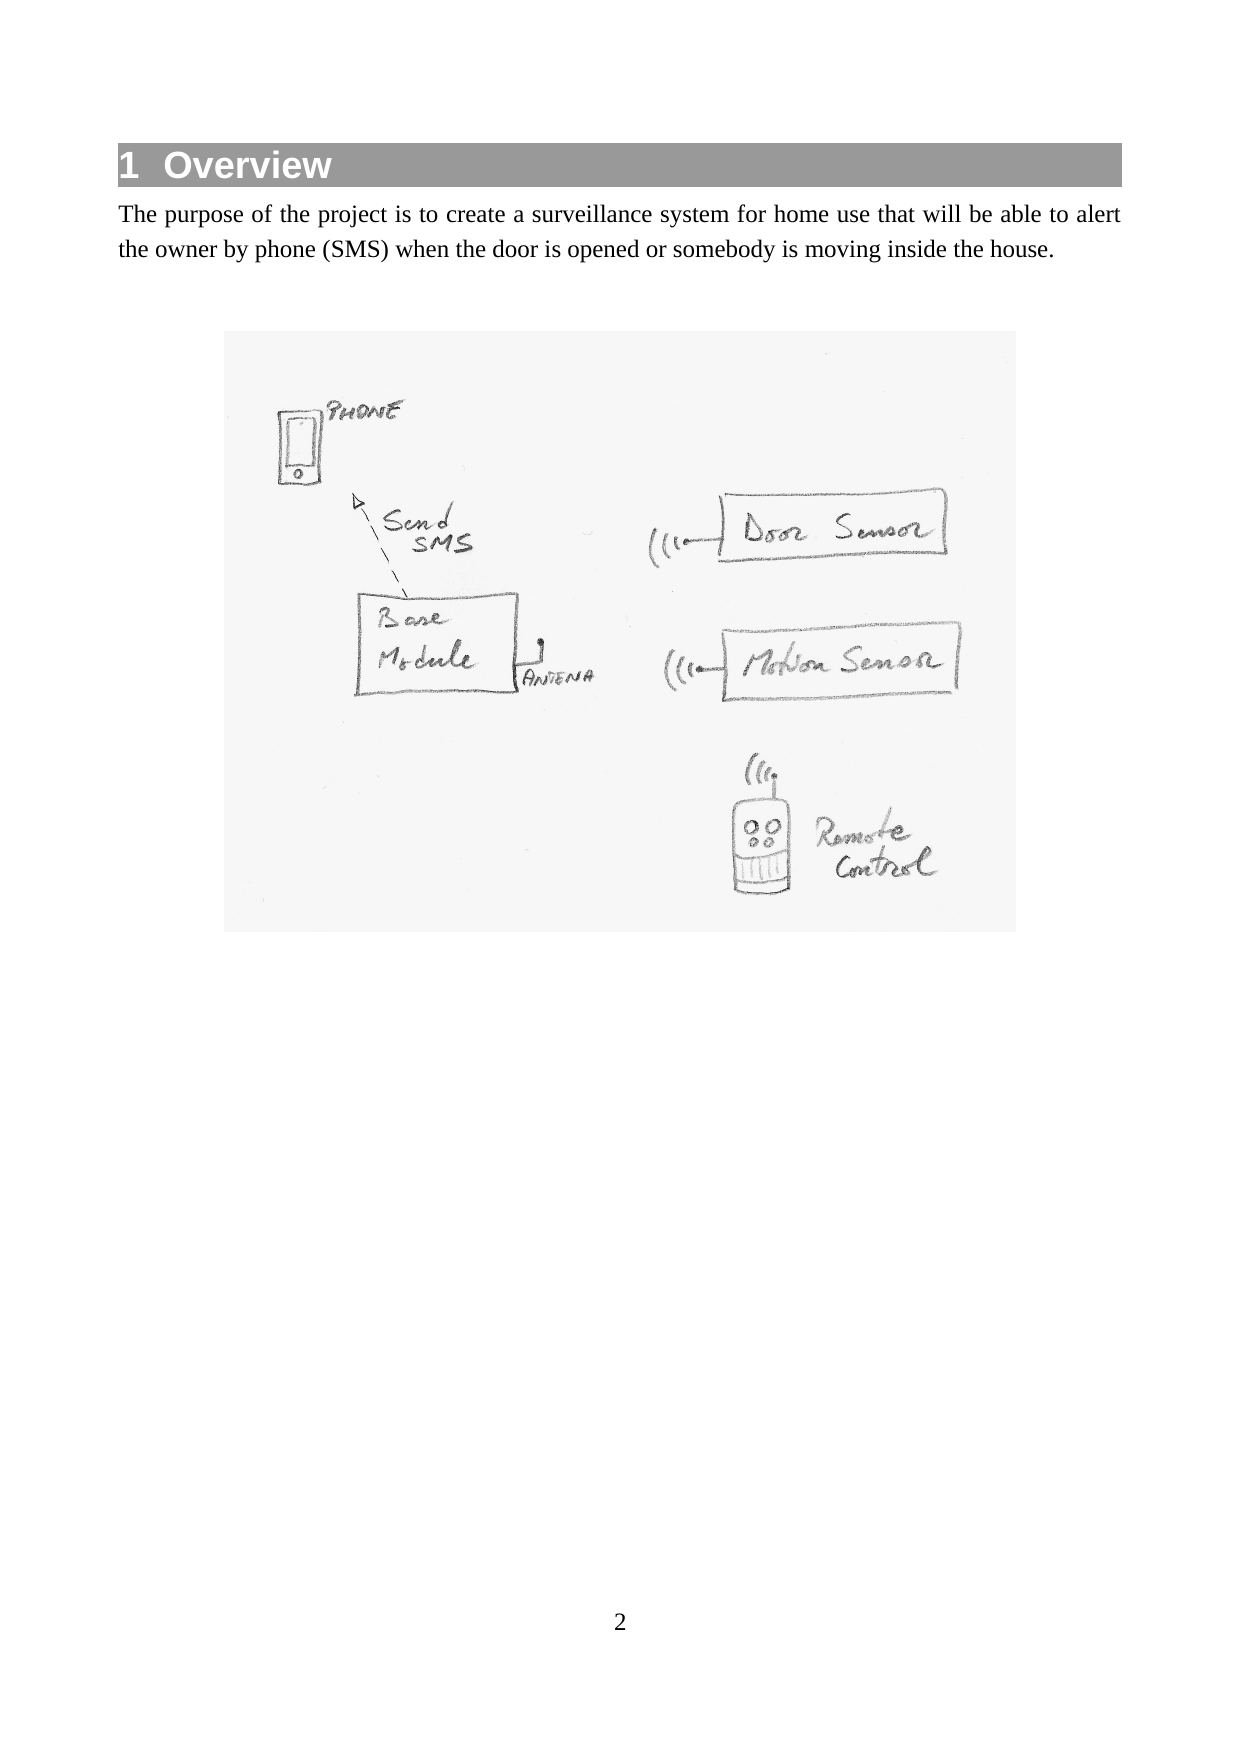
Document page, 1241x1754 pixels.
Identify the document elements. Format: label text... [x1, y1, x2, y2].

text The purpose of the project is to create a surveillance system for home use that will be able to alert the owner by phone (SMS) when the door is opened or somebody is moving inside the house. [118, 199, 1122, 262]
subtitle Overview [118, 143, 1122, 187]
picture [224, 331, 1017, 932]
